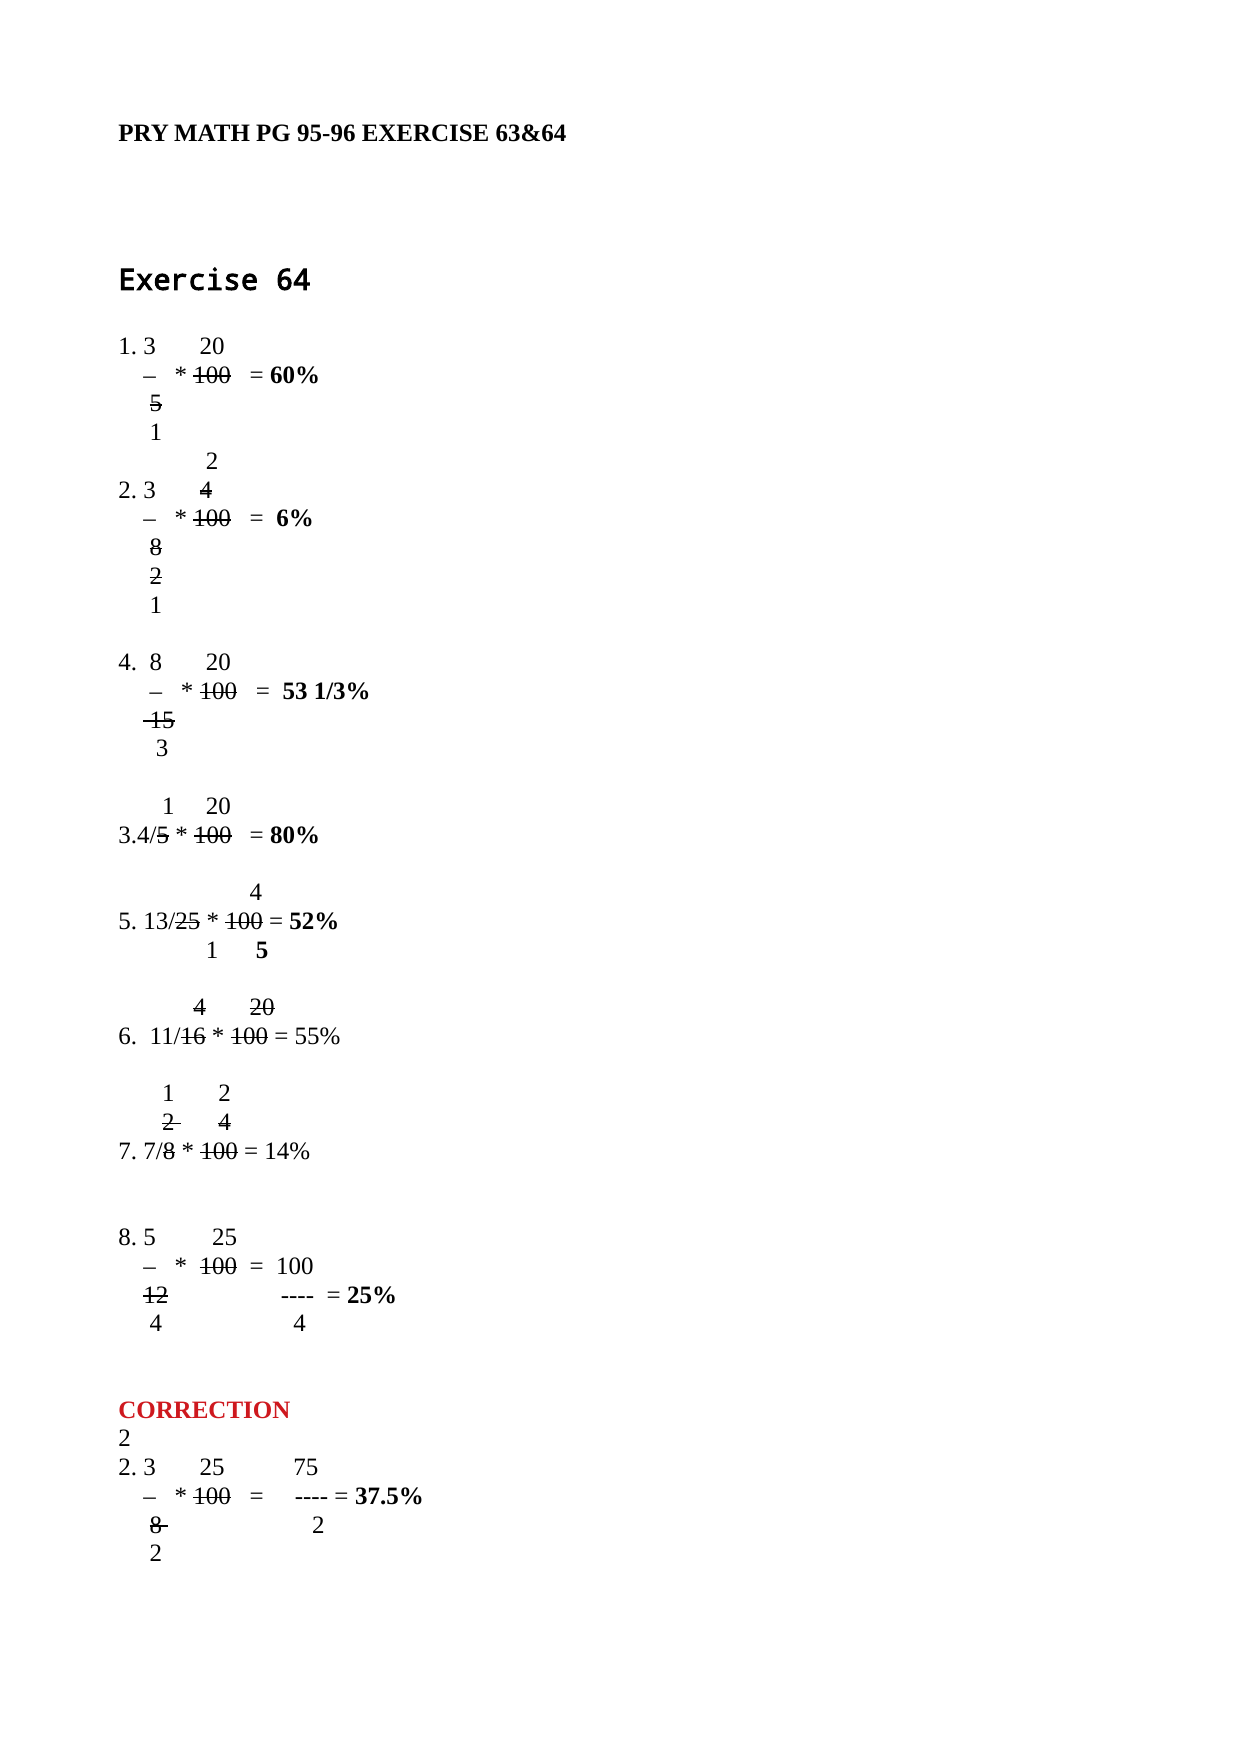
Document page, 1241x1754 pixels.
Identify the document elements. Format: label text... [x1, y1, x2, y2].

text 1. 3 20 [118, 331, 1122, 360]
text 2 [118, 561, 1122, 590]
text – * 100 = 6% [118, 503, 1122, 532]
text 1 5 [118, 935, 1122, 963]
text 6. 11/16 * 100 = 55% [118, 1021, 1122, 1050]
text 4 4 [118, 1308, 1122, 1337]
text 1 2 [118, 1078, 1122, 1107]
text 8. 5 25 [118, 1222, 1122, 1251]
text 2 [118, 1538, 1122, 1567]
text – * 100 = 100 [118, 1251, 1122, 1280]
text 1 [118, 590, 1122, 618]
text 2 [118, 446, 1122, 475]
text 3 [118, 733, 1122, 762]
text 2 [118, 1423, 1122, 1452]
text 4 20 [118, 992, 1122, 1021]
text 8 2 [118, 1510, 1122, 1538]
text 8 [118, 532, 1122, 561]
text – * 100 = 60% [118, 360, 1122, 388]
text – * 100 = 53 1/3% [118, 676, 1122, 705]
text 4. 8 20 [118, 647, 1122, 676]
text 7. 7/8 * 100 = 14% [118, 1136, 1122, 1165]
text 1 [118, 417, 1122, 446]
text 15 [118, 705, 1122, 733]
text 2. 3 25 75 [118, 1452, 1122, 1481]
text 5 [118, 388, 1122, 417]
text 2 4 [118, 1107, 1122, 1136]
text Exercise 64 [118, 263, 1122, 297]
text 1 20 [118, 791, 1122, 820]
text 5. 13/25 * 100 = 52% [118, 906, 1122, 935]
text 4 [118, 877, 1122, 906]
text 3.4/5 * 100 = 80% [118, 820, 1122, 848]
text – * 100 = ---- = 37.5% [118, 1481, 1122, 1510]
text CORRECTION [118, 1395, 1122, 1423]
text 12 ---- = 25% [118, 1280, 1122, 1308]
text 2. 3 4 [118, 475, 1122, 503]
